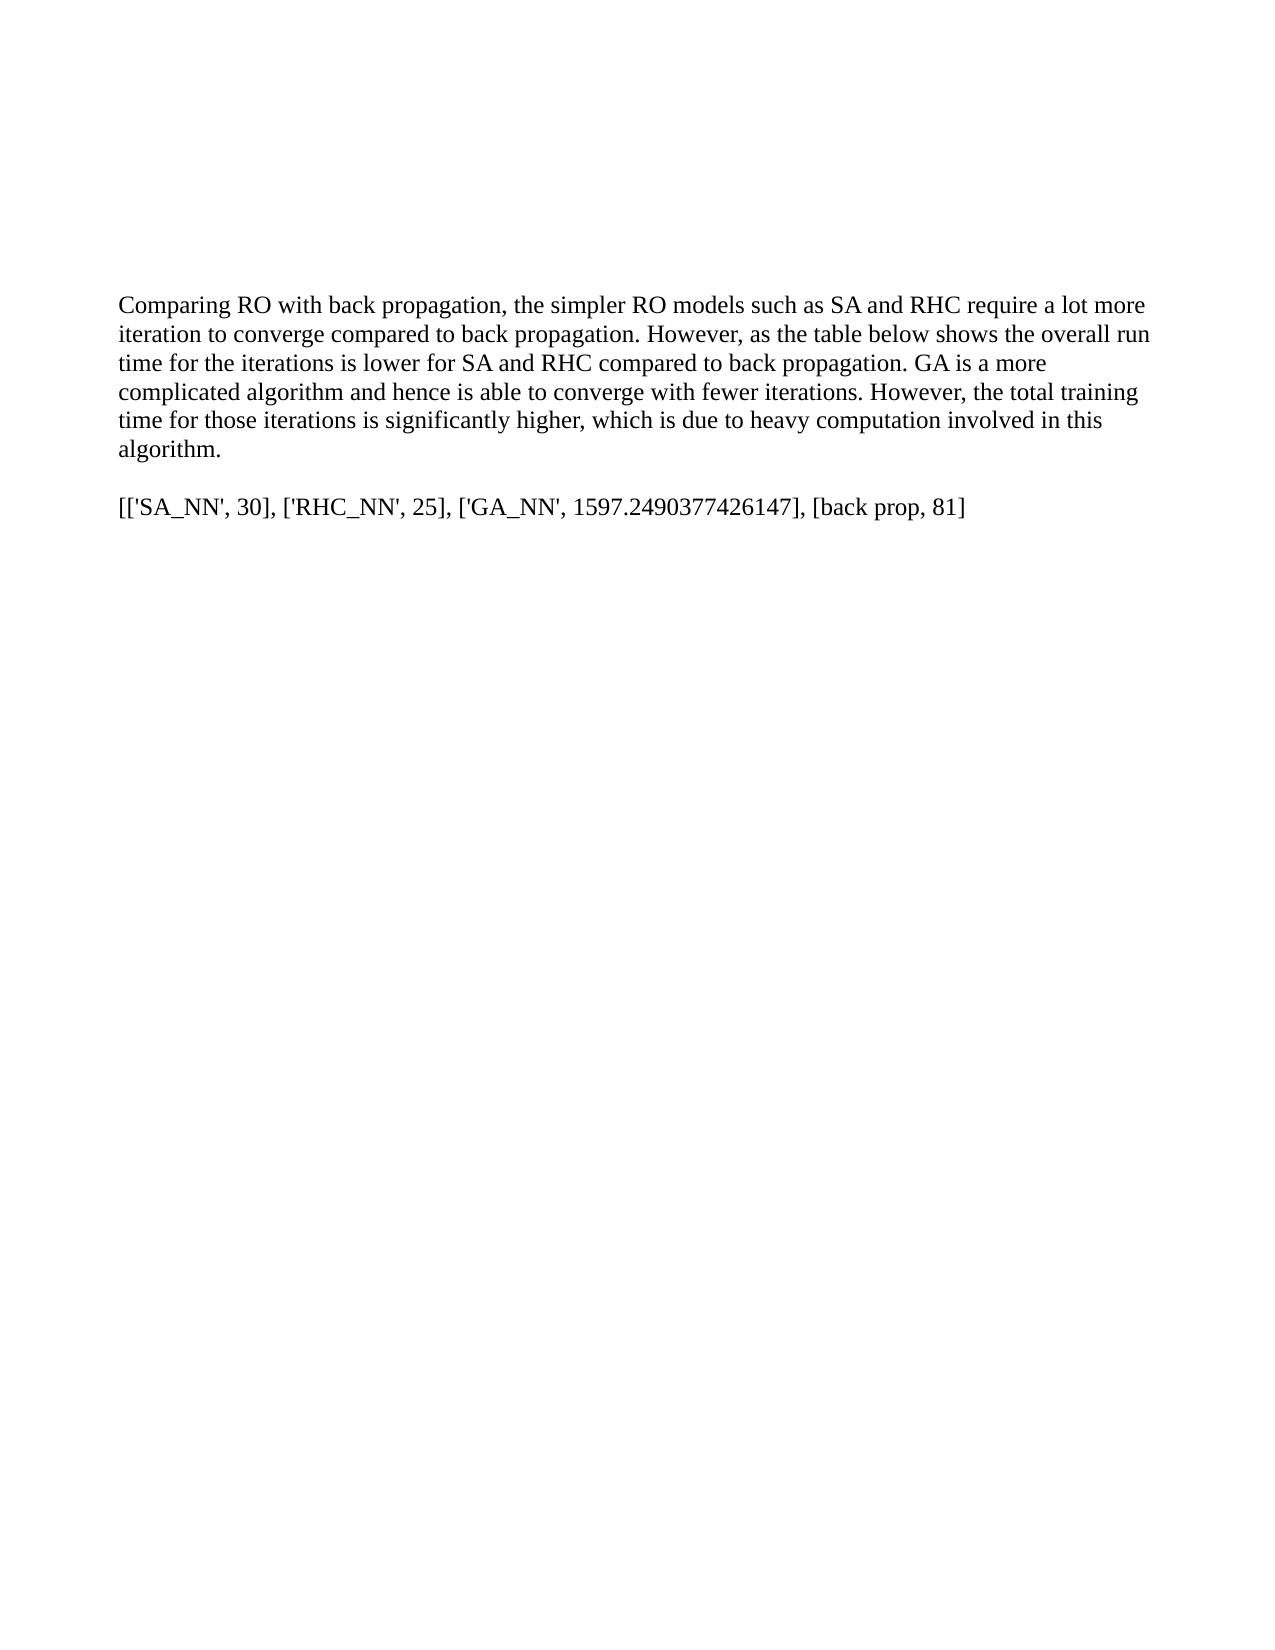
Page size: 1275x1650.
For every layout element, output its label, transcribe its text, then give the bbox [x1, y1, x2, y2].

text [['SA_NN', 30], ['RHC_NN', 25], ['GA_NN', 1597.2490377426147], [back prop, 81] [118, 492, 1157, 521]
text Comparing RO with back propagation, the simpler RO models such as SA and RHC require a lot more iteration to converge compared to back propagation. However, as the table below shows the overall run time for the iterations is lower for SA and RHC compared to back propagation. GA is a more complicated algorithm and hence is able to converge with fewer iterations. However, the total training time for those iterations is significantly higher, which is due to heavy computation involved in this algorithm. [118, 291, 1157, 463]
